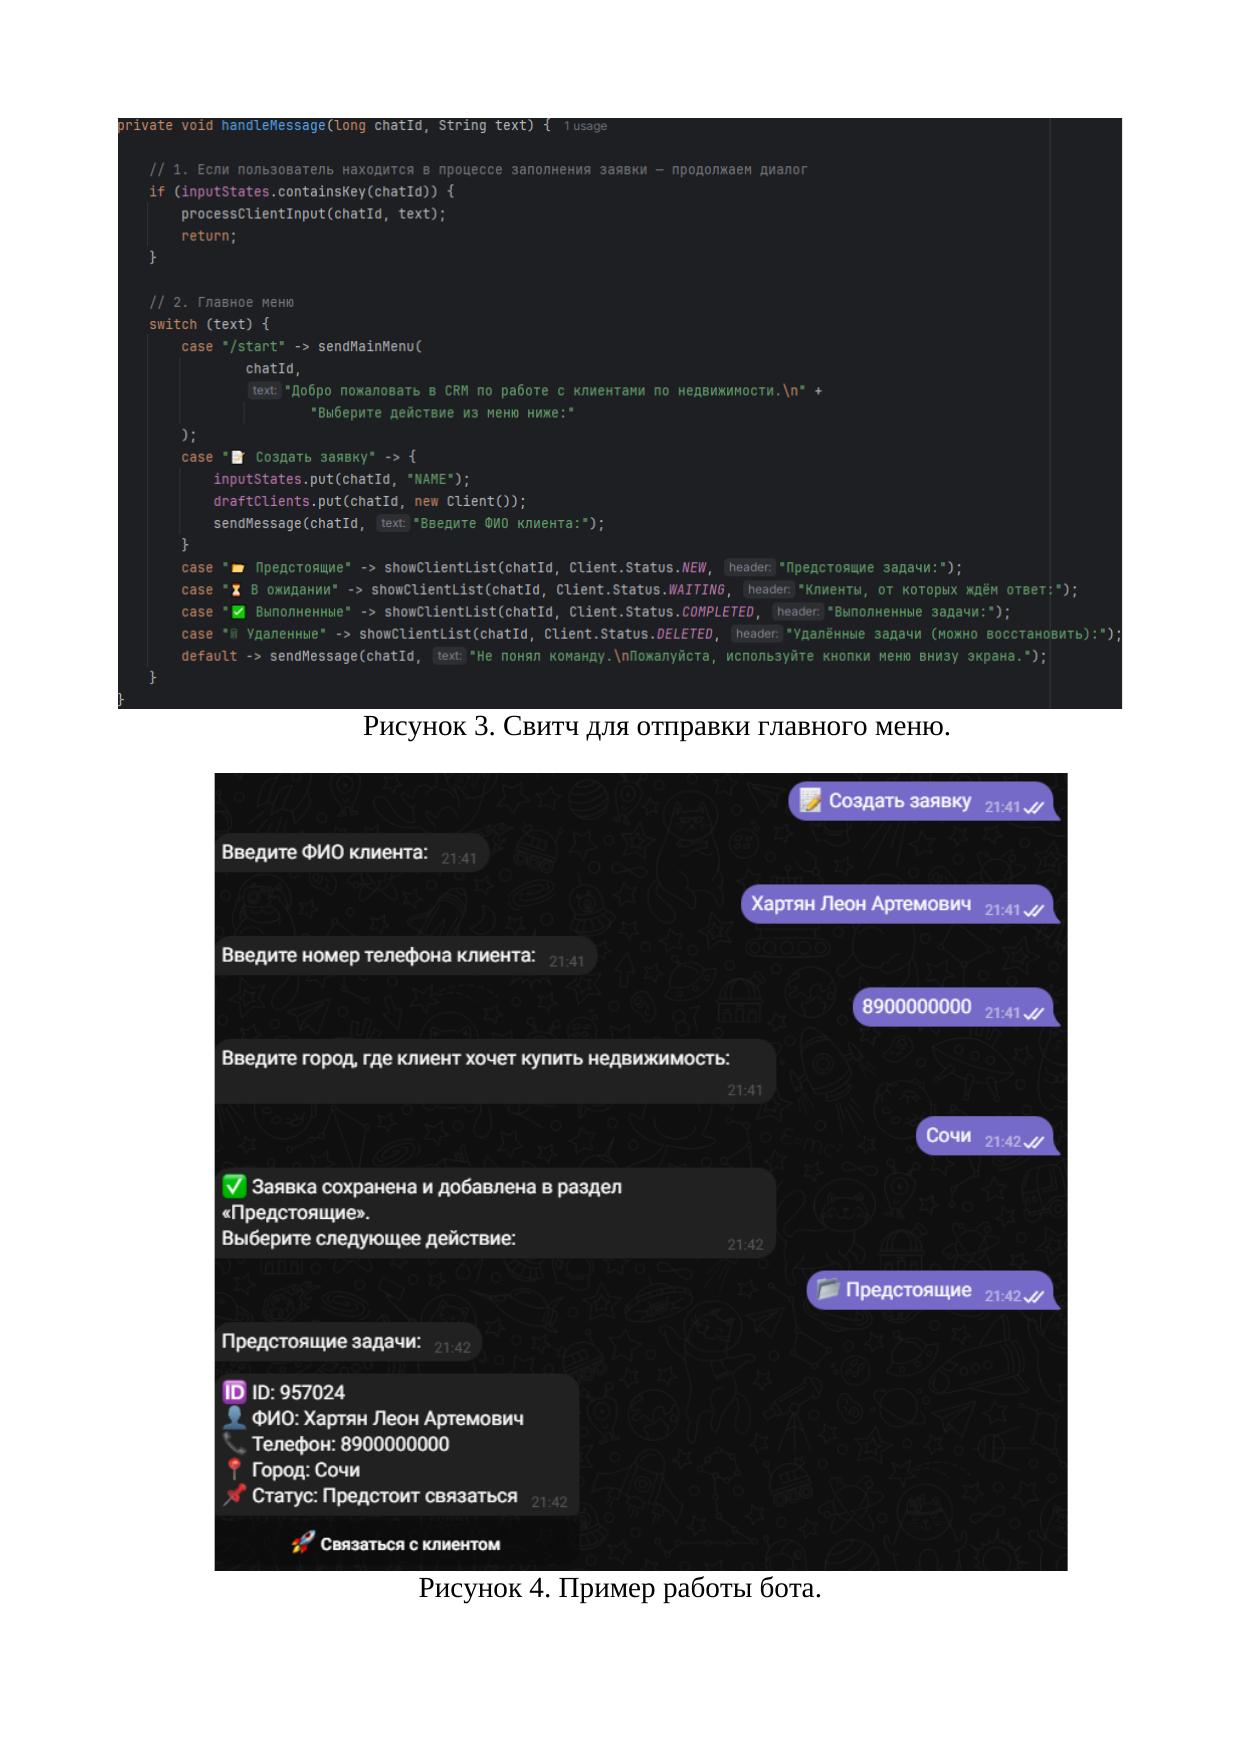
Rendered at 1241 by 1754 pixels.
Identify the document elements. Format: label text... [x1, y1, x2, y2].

picture [118, 118, 1123, 709]
text Рисунок 3. Свитч для отправки главного меню. [118, 709, 1122, 742]
picture [214, 773, 1068, 1571]
text Рисунок 4. Пример работы бота. [118, 757, 1122, 1604]
